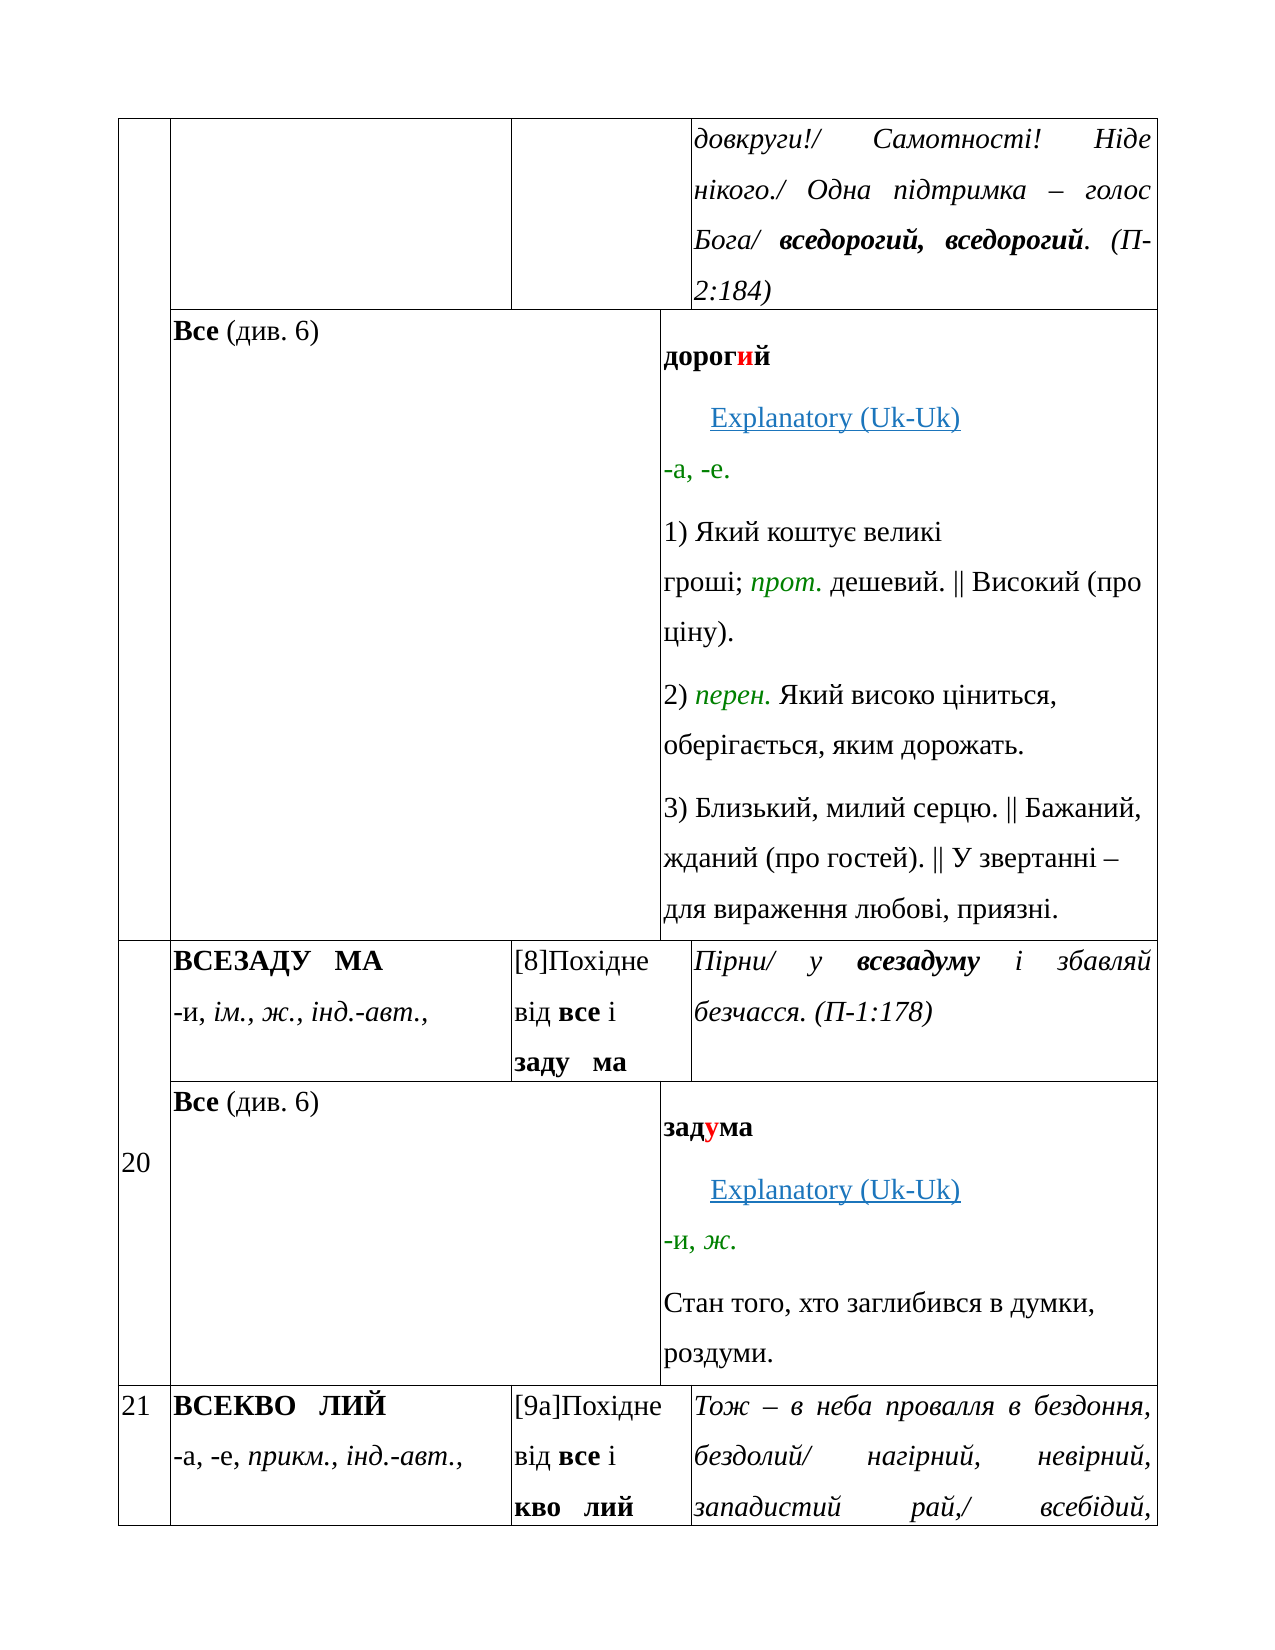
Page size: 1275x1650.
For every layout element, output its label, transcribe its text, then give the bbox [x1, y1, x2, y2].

table_cell [512, 119, 691, 309]
table_cell Все (див. 6) [171, 1082, 660, 1384]
table_cell ВсеквОлий -а, -е, прикм., інд.-авт., [171, 1386, 511, 1525]
table_cell 21 [119, 1386, 170, 1525]
table_cell довкруги!/ Самотності! Ніде нікого./ Одна підтримка – голос Бога/ вседорогий, вседорогий. (П-2:184) [692, 119, 1157, 309]
table_cell ВсезАдума -и, ім., ж., інд.-авт., [171, 941, 511, 1081]
table_cell [9а]Похідне від все і кволий [512, 1386, 691, 1525]
table_cell дорогий Explanatory (Uk-Uk) -а, -е. 1) Який коштує великі гроші; прот. дешевий. || Високий (про ціну). 2) перен. Який високо ціниться, оберігається, яким дорожать. 3) Близький, милий серцю. || Бажаний, жданий (про гостей). || У звертанні – для вираження любові, приязні. [661, 310, 1157, 940]
table_cell задума Explanatory (Uk-Uk) -и, ж. Стан того, хто заглибився в думки, роздуми. [661, 1082, 1157, 1384]
table_cell [8]Похідне від все і задума [512, 941, 691, 1081]
table_cell Тож – в неба провалля в бездоння, бездолий/ нагірний, невірний, западистий рай,/ всебідий, [692, 1386, 1157, 1525]
table_cell [171, 119, 511, 309]
table_cell [119, 119, 170, 940]
table_cell Все (див. 6) [171, 310, 660, 940]
table_cell Пірни/ у всезадуму і збавляй безчасся. (П-1:178) [692, 941, 1157, 1081]
table_cell 20 [119, 941, 170, 1384]
